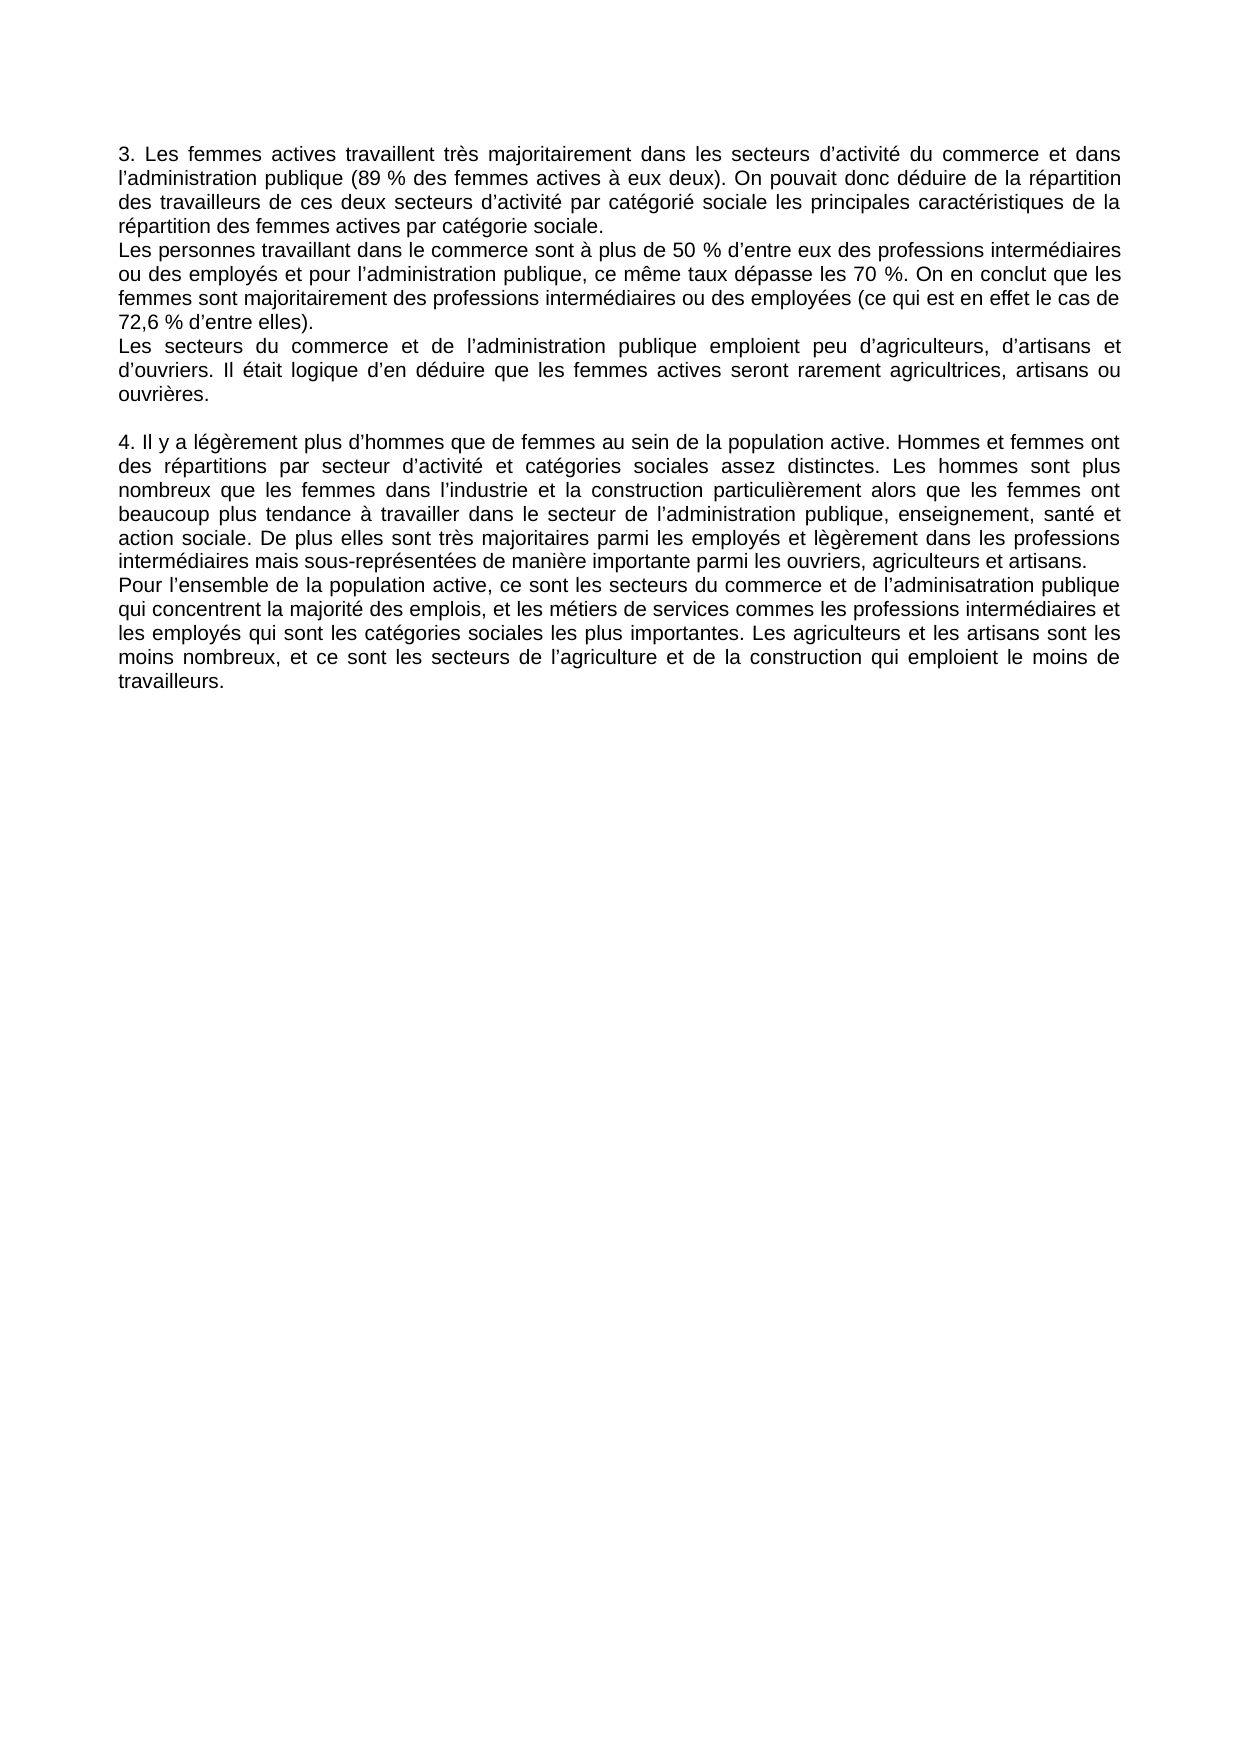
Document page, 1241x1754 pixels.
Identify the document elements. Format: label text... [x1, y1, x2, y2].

text Pour l’ensemble de la population active, ce sont les secteurs du commerce et de l’adminisatration publique qui concentrent la majorité des emplois, et les métiers de services commes les professions intermédiaires et les employés qui sont les catégories sociales les plus importantes. Les agriculteurs et les artisans sont les moins nombreux, et ce sont les secteurs de l’agriculture et de la construction qui emploient le moins de travailleurs. [118, 573, 1122, 693]
text 4. Il y a légèrement plus d’hommes que de femmes au sein de la population active. Hommes et femmes ont des répartitions par secteur d’activité et catégories sociales assez distinctes. Les hommes sont plus nombreux que les femmes dans l’industrie et la construction particulièrement alors que les femmes ont beaucoup plus tendance à travailler dans le secteur de l’administration publique, enseignement, santé et action sociale. De plus elles sont très majoritaires parmi les employés et lègèrement dans les professions intermédiaires mais sous-représentées de manière importante parmi les ouvriers, agriculteurs et artisans. [118, 429, 1122, 573]
text 3. Les femmes actives travaillent très majoritairement dans les secteurs d’activité du commerce et dans l’administration publique (89 % des femmes actives à eux deux). On pouvait donc déduire de la répartition des travailleurs de ces deux secteurs d’activité par catégorié sociale les principales caractéristiques de la répartition des femmes actives par catégorie sociale. [118, 142, 1122, 238]
text Les personnes travaillant dans le commerce sont à plus de 50 % d’entre eux des professions intermédiaires ou des employés et pour l’administration publique, ce même taux dépasse les 70 %. On en conclut que les femmes sont majoritairement des professions intermédiaires ou des employées (ce qui est en effet le cas de 72,6 % d’entre elles). [118, 238, 1122, 334]
text Les secteurs du commerce et de l’administration publique emploient peu d’agriculteurs, d’artisans et d’ouvriers. Il était logique d’en déduire que les femmes actives seront rarement agricultrices, artisans ou ouvrières. [118, 334, 1122, 406]
